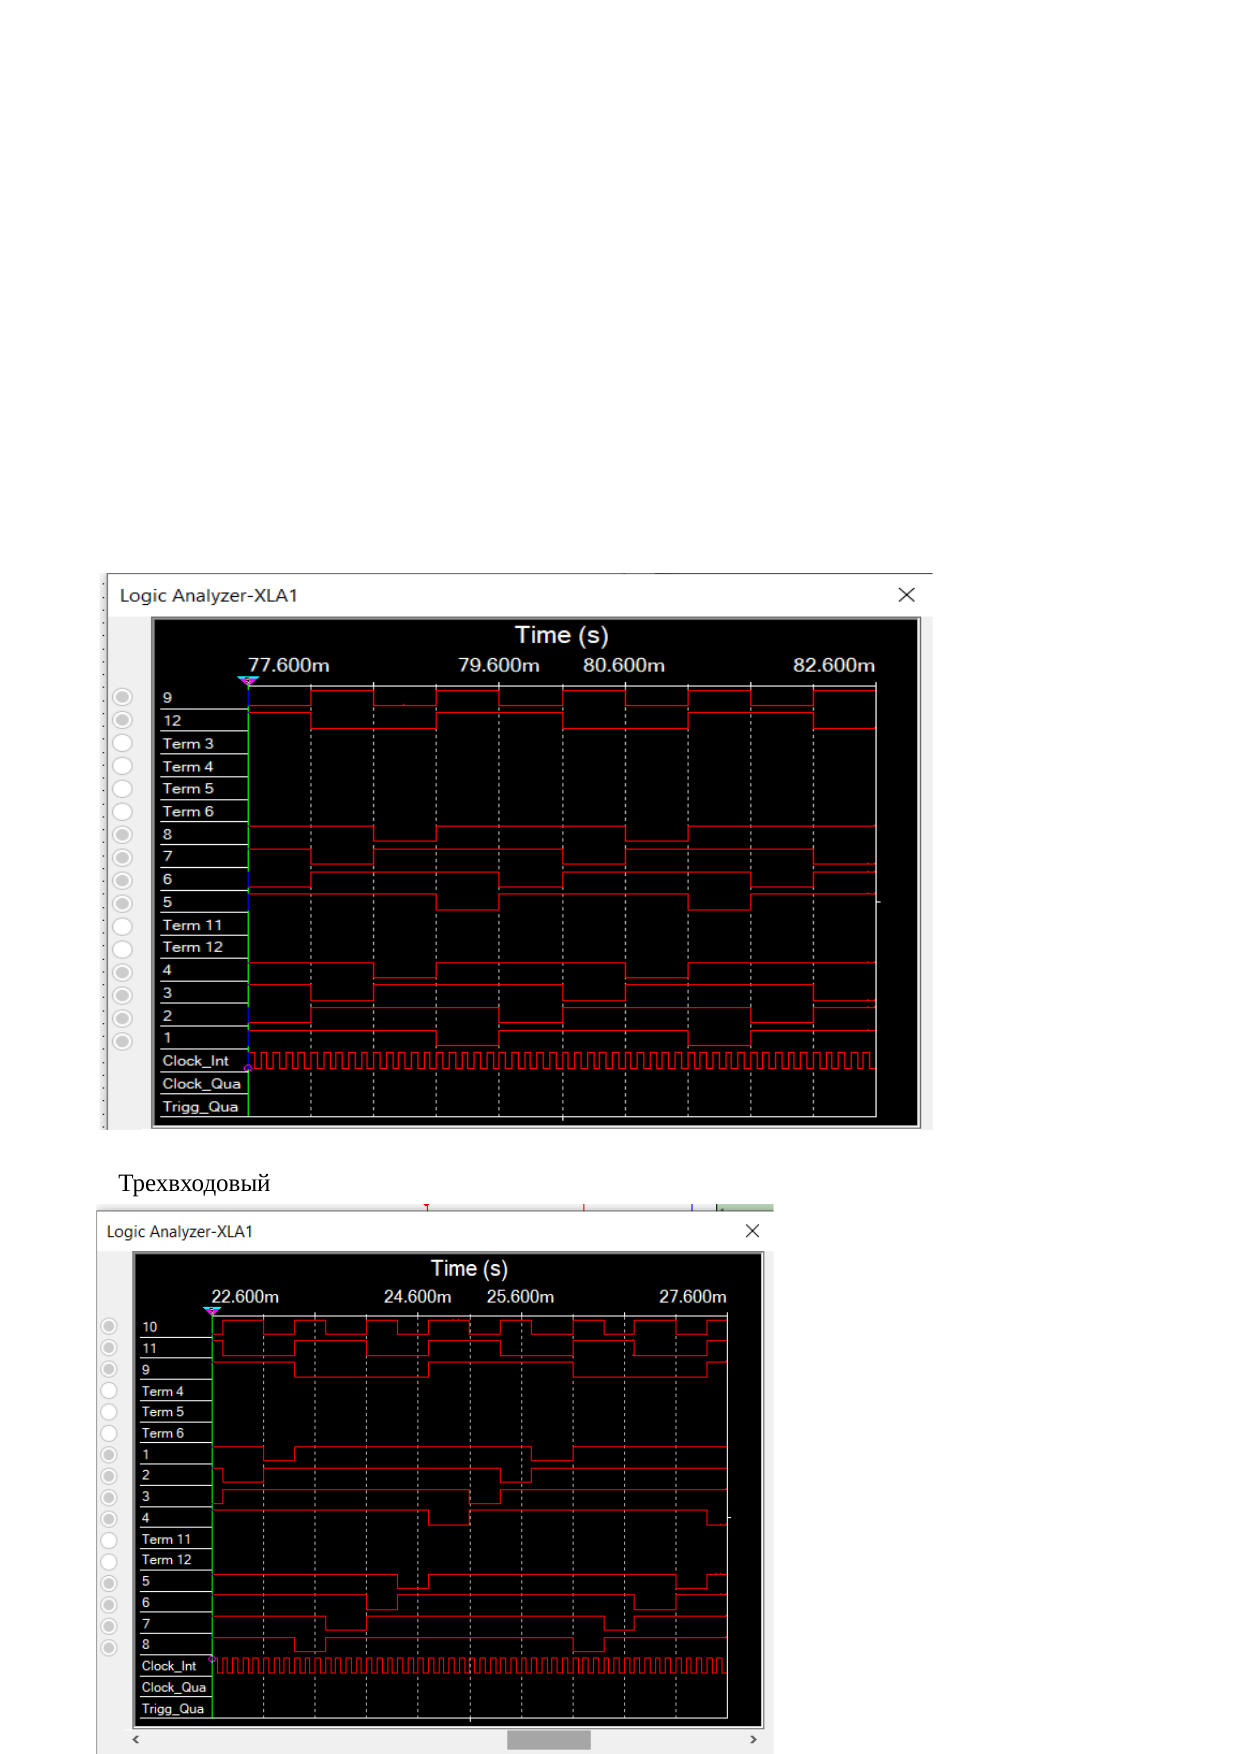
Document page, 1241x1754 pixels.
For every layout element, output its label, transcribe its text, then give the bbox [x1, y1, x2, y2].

picture [96, 1204, 774, 1754]
text Трехвходовый [118, 1168, 1122, 1196]
picture [99, 573, 933, 1130]
